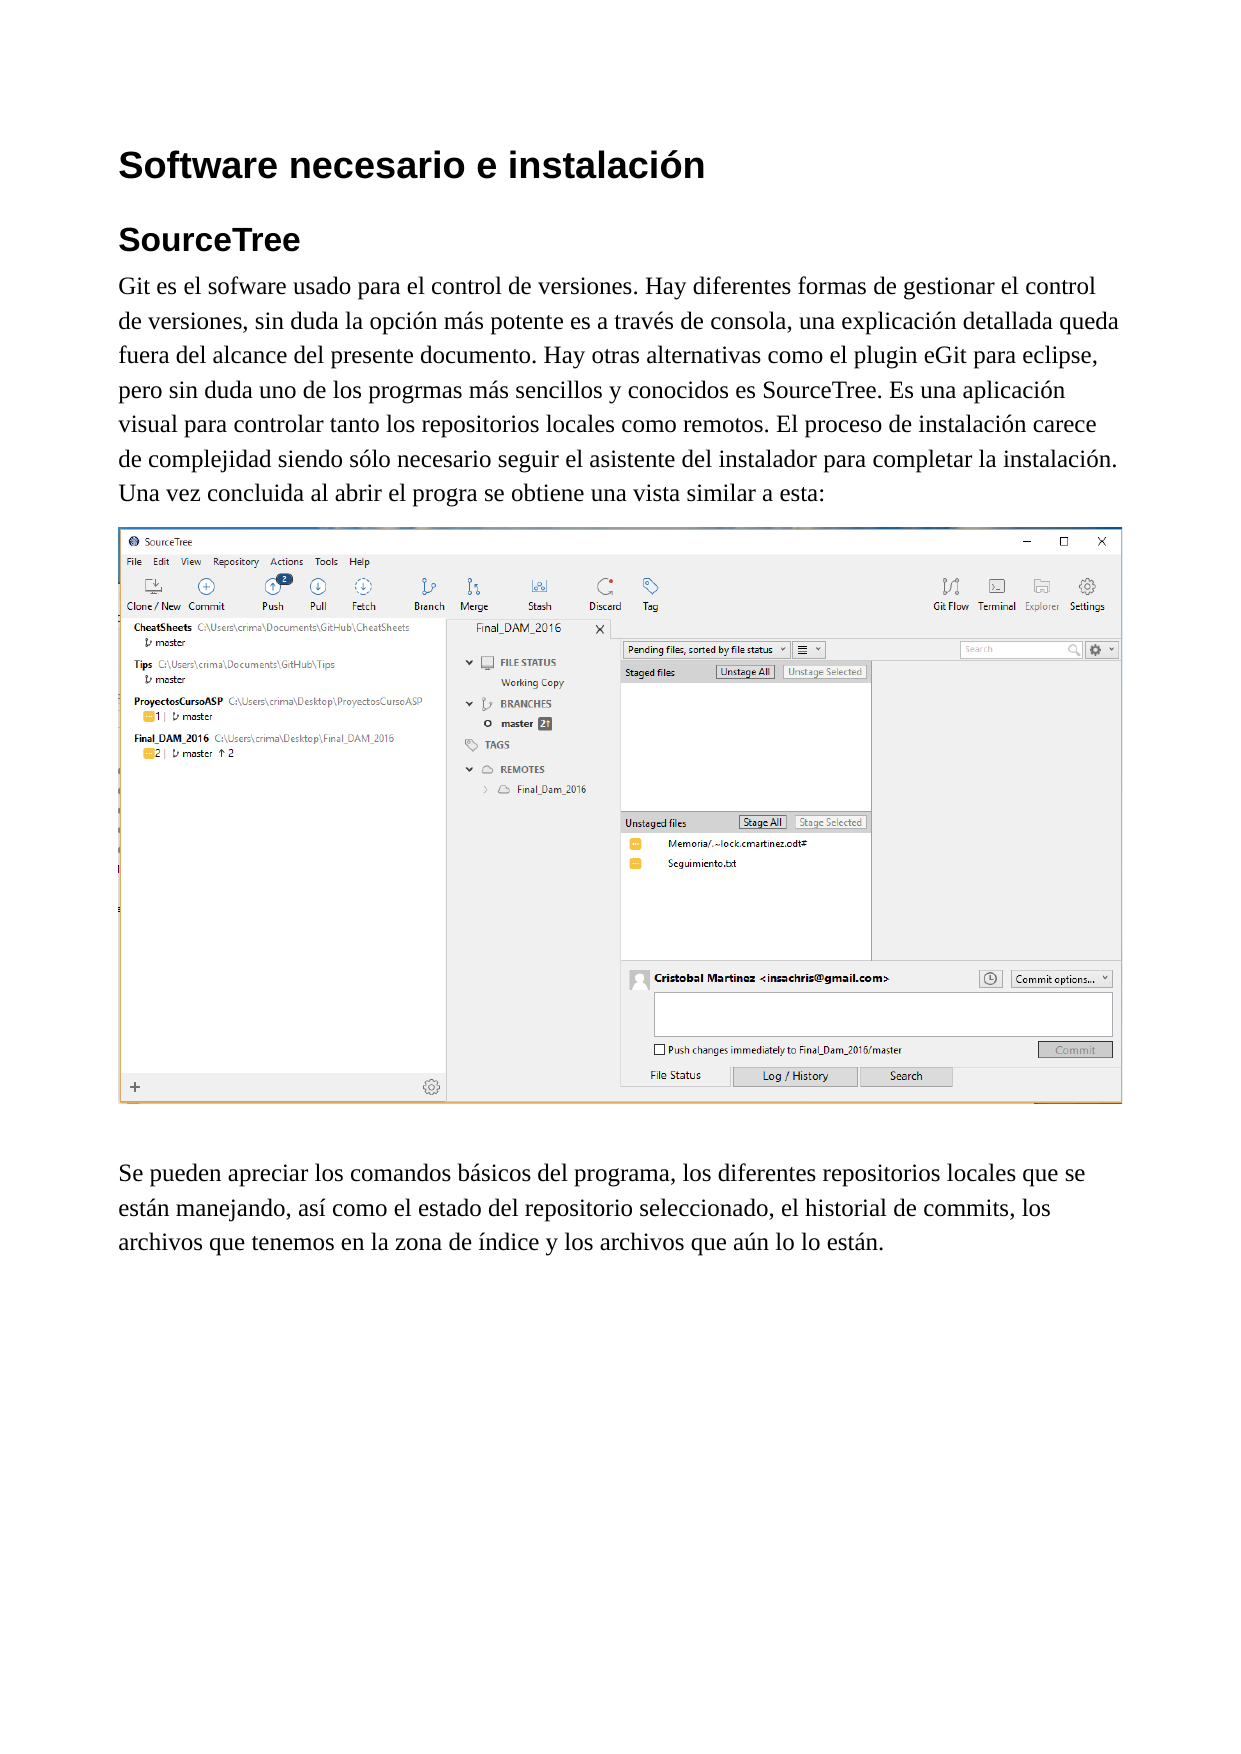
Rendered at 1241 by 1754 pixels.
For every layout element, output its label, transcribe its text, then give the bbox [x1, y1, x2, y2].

text Se pueden apreciar los comandos básicos del programa, los diferentes repositorios locales que se están manejando, así como el estado del repositorio seleccionado, el historial de commits, los archivos que tenemos en la zona de índice y los archivos que aún lo lo están. [118, 1158, 1122, 1256]
subtitle Software necesario e instalación [118, 143, 1122, 187]
picture [118, 527, 1123, 1104]
subtitle SourceTree [118, 220, 1122, 259]
text Git es el sofware usado para el control de versiones. Hay diferentes formas de gestionar el control de versiones, sin duda la opción más potente es a través de consola, una explicación detallada queda fuera del alcance del presente documento. Hay otras alternativas como el plugin eGit para eclipse, pero sin duda uno de los progrmas más sencillos y conocidos es SourceTree. Es una aplicación visual para controlar tanto los repositorios locales como remotos. El proceso de instalación carece de complejidad siendo sólo necesario seguir el asistente del instalador para completar la instalación. Una vez concluida al abrir el progra se obtiene una vista similar a esta: [118, 271, 1122, 507]
